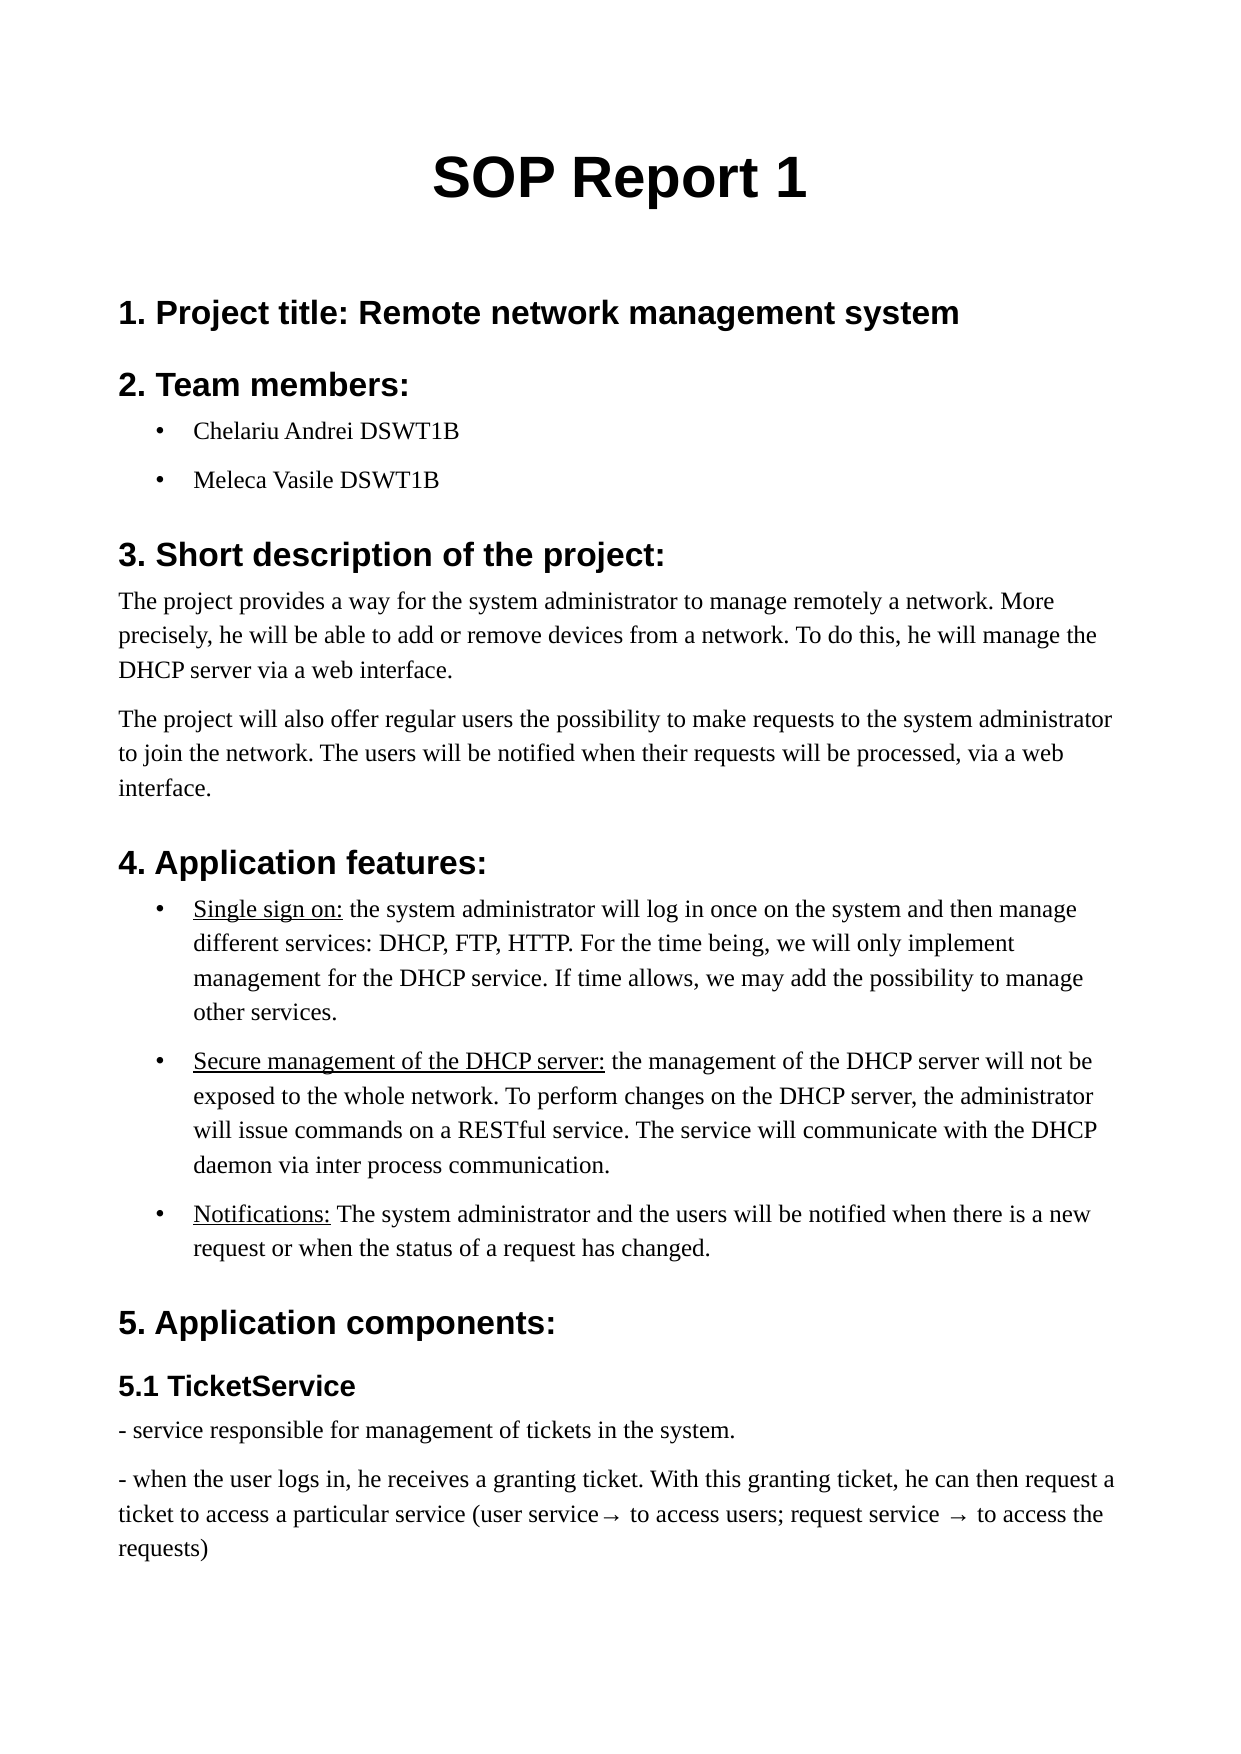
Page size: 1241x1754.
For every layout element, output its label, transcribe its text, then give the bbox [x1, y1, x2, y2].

list Notifications: The system administrator and the users will be notified when there is a new request or when the status of a request has changed. [156, 1199, 1122, 1262]
text - when the user logs in, he receives a granting ticket. With this granting ticket, he can then request a ticket to access a particular service (user service→ to access users; request service → to access the requests) [118, 1464, 1122, 1562]
subtitle 1. Project title: Remote network management system [118, 293, 1122, 331]
list Chelariu Andrei DSWT1B [156, 416, 1122, 444]
text - service responsible for management of tickets in the system. [118, 1415, 1122, 1444]
subtitle 5.1 TicketService [118, 1369, 1122, 1403]
list Meleca Vasile DSWT1B [156, 465, 1122, 493]
text The project will also offer regular users the possibility to make requests to the system administrator to join the network. The users will be notified when their requests will be processed, via a web interface. [118, 704, 1122, 802]
subtitle 4. Application features: [118, 843, 1122, 881]
subtitle 5. Application components: [118, 1303, 1122, 1342]
list Secure management of the DHCP server: the management of the DHCP server will not be exposed to the whole network. To perform changes on the DHCP server, the administrator will issue commands on a RESTful service. The service will communicate with the DHCP daemon via inter process communication. [156, 1046, 1122, 1178]
subtitle 2. Team members: [118, 364, 1122, 403]
text The project provides a way for the system administrator to manage remotely a network. More precisely, he will be able to add or remove devices from a network. To do this, he will manage the DHCP server via a web interface. [118, 586, 1122, 683]
title SOP Report 1 [118, 143, 1122, 210]
list Single sign on: the system administrator will log in once on the system and then manage different services: DHCP, FTP, HTTP. For the time being, we will only implement management for the DHCP service. If time allows, we may add the possibility to manage other services. [156, 894, 1122, 1026]
subtitle 3. Short description of the project: [118, 535, 1122, 573]
